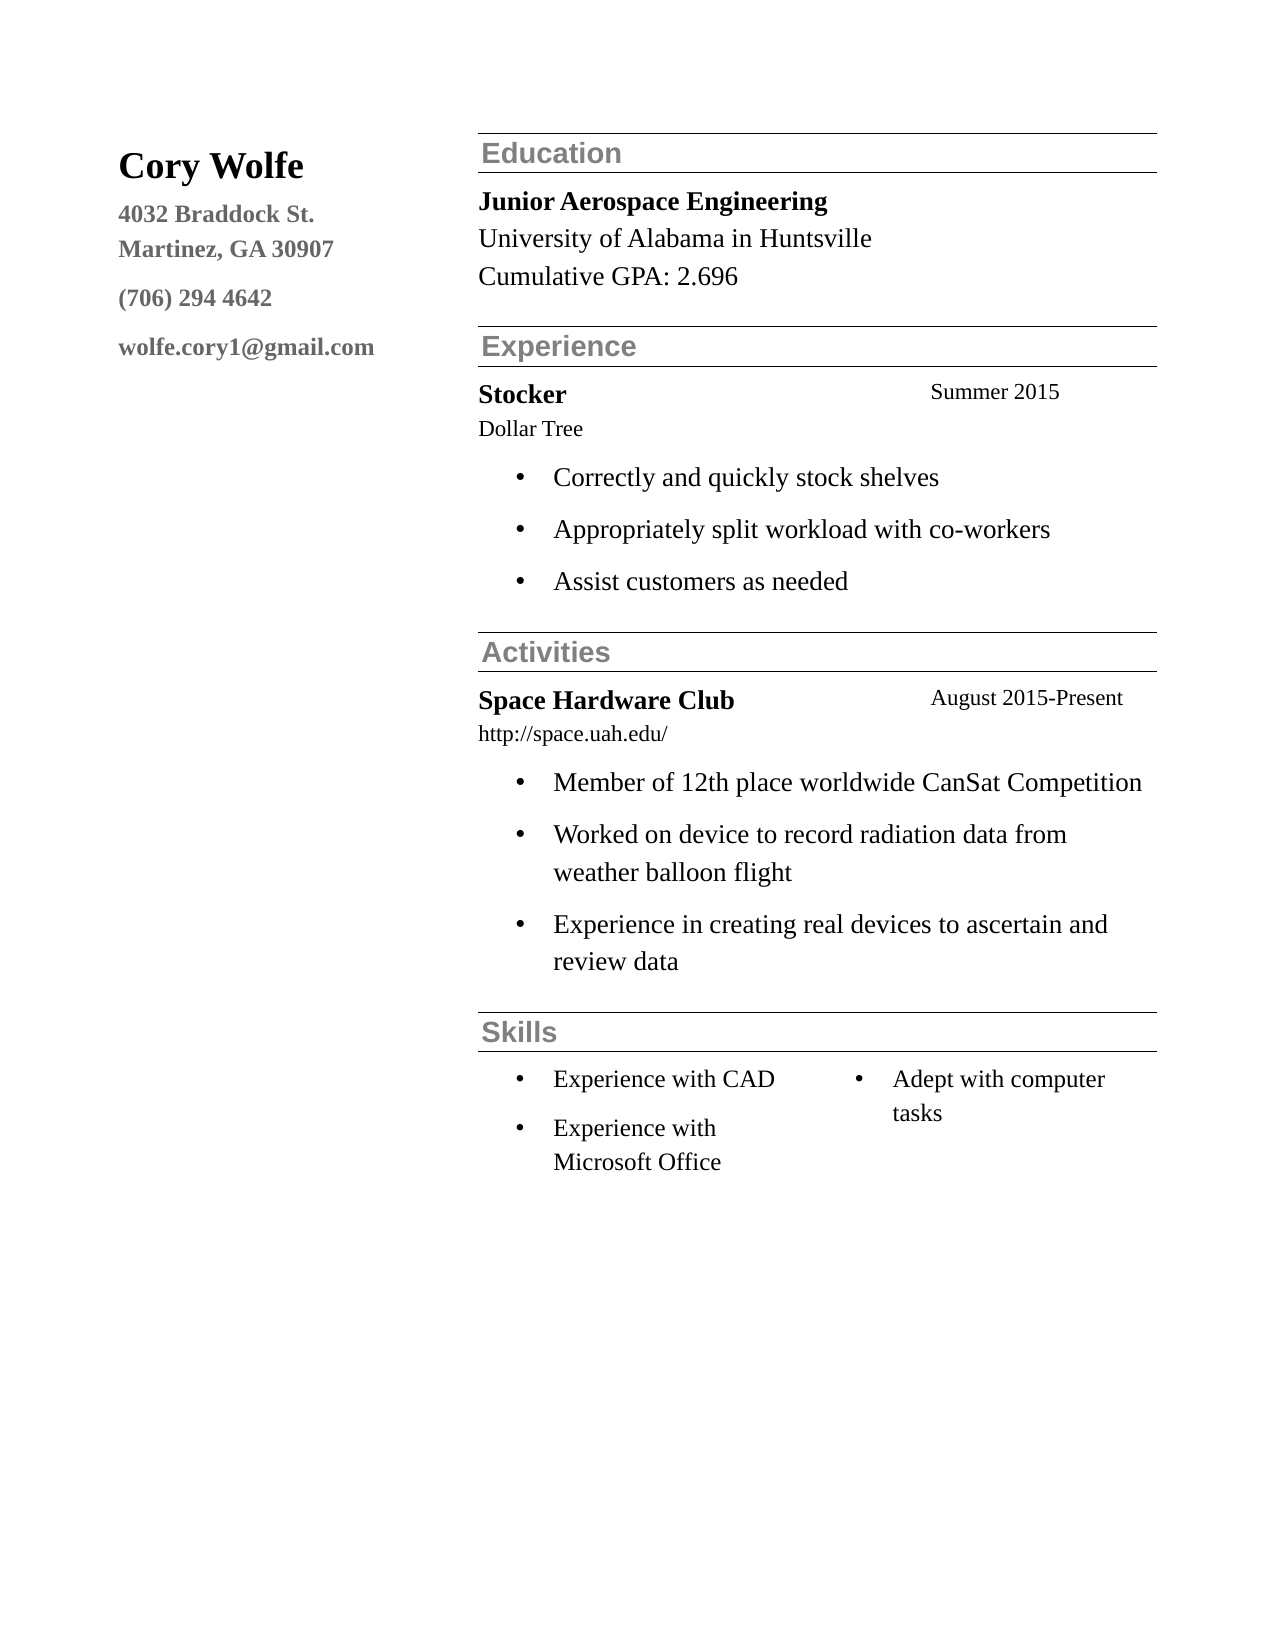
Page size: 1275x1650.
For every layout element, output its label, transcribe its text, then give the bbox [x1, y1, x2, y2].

subtitle Skills [478, 1013, 1157, 1051]
list Worked on device to record radiation data from weather balloon flight [516, 818, 1157, 887]
list Appropriately split workload with co-workers [516, 513, 1157, 544]
text (706) 294 4642 [118, 283, 478, 312]
text Summer 2015 [930, 378, 1157, 405]
list Correctly and quickly stock shelves [516, 461, 1157, 492]
list Adept with computer tasks [855, 1064, 1157, 1127]
text wolfe.cory1@gmail.com [118, 332, 478, 361]
text August 2015-Present [930, 684, 1157, 710]
list Experience in creating real devices to ascertain and review data [516, 908, 1157, 976]
text Space Hardware Club http://space.uah.edu/ [478, 684, 930, 747]
list Experience with Microsoft Office [516, 1113, 817, 1176]
subtitle Activities [478, 633, 1157, 671]
subtitle Education [478, 134, 1157, 172]
text Junior Aerospace Engineering University of Alabama in Huntsville Cumulative GPA: 2.696 [478, 185, 1157, 291]
subtitle Experience [478, 327, 1157, 366]
text Stocker Dollar Tree [478, 378, 930, 441]
subtitle Cory Wolfe [118, 143, 478, 187]
list Experience with CAD [516, 1064, 817, 1093]
text 4032 Braddock St. Martinez, GA 30907 [118, 199, 478, 262]
list Member of 12th place worldwide CanSat Competition [516, 766, 1157, 798]
list Assist customers as needed [516, 565, 1157, 596]
